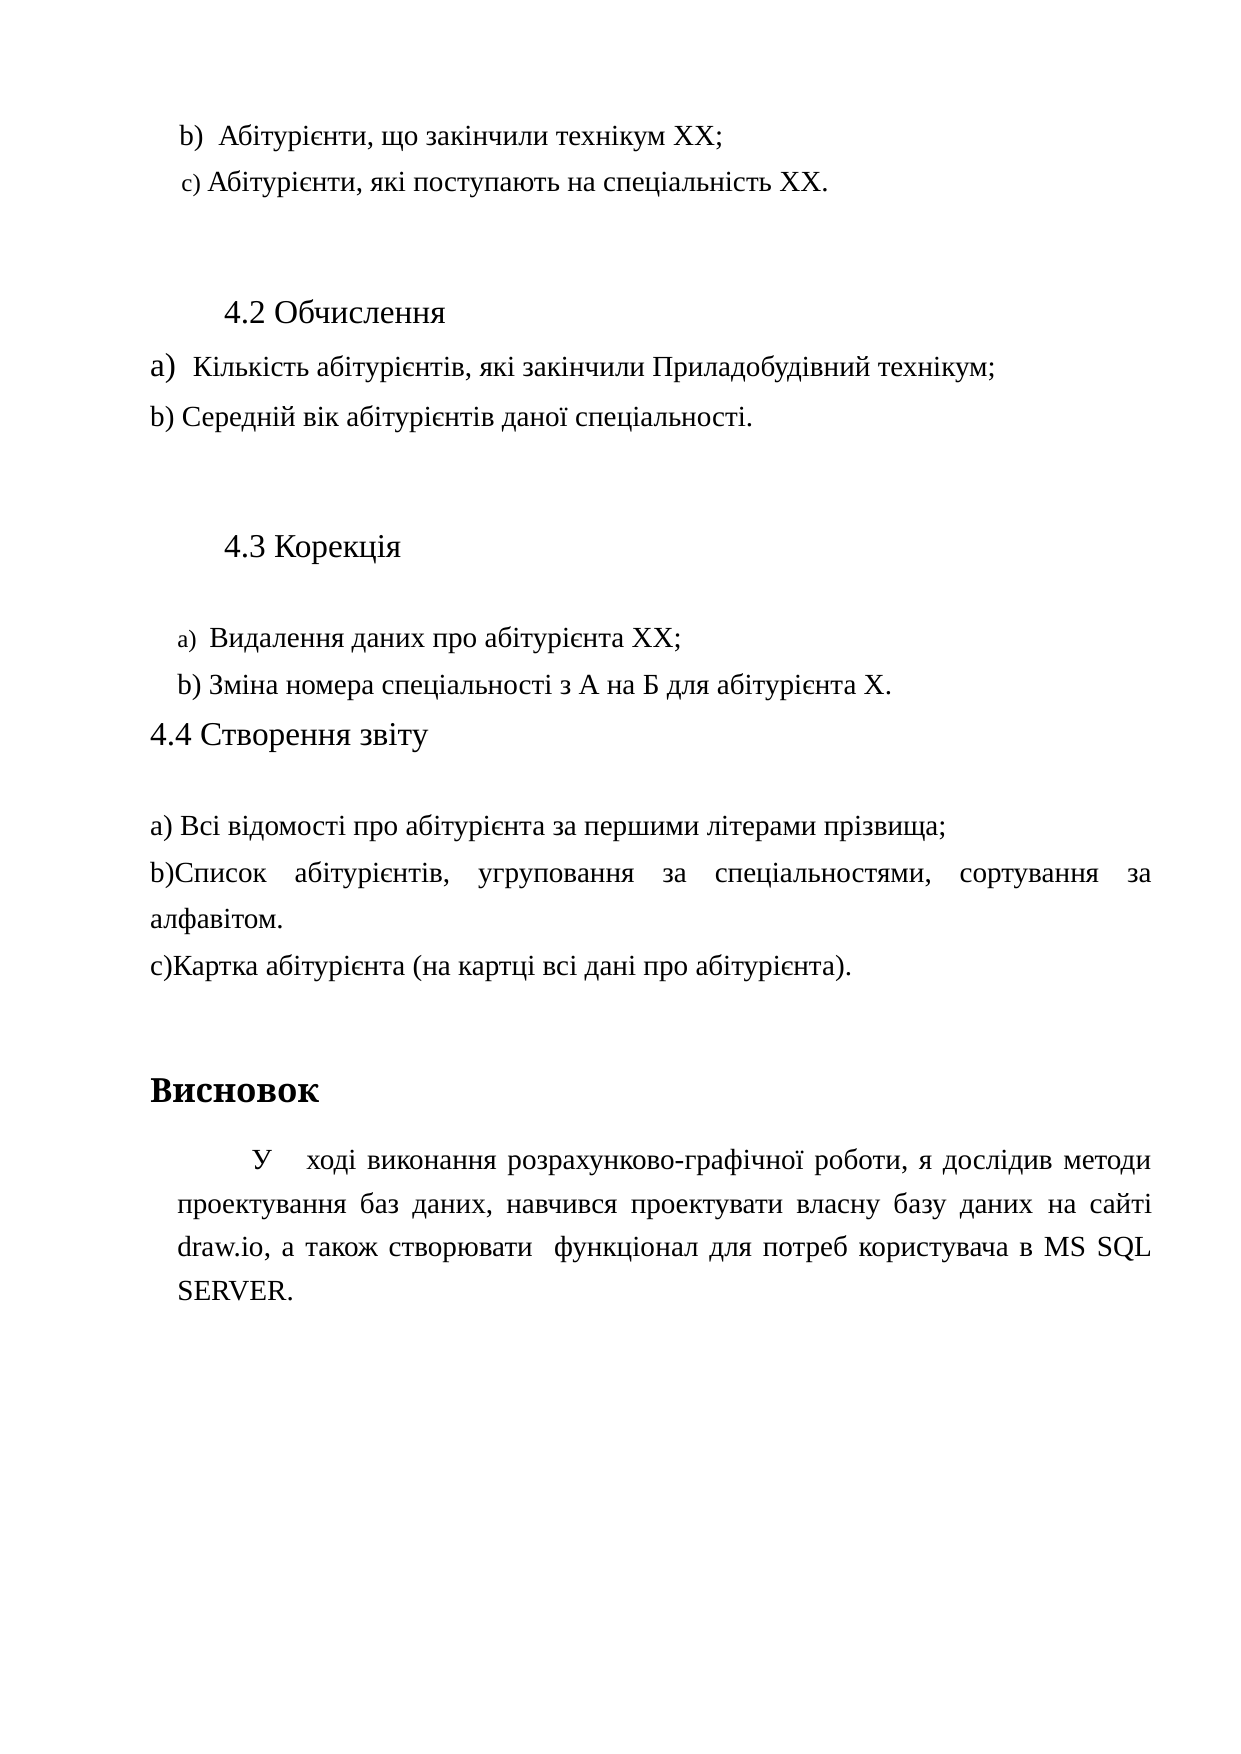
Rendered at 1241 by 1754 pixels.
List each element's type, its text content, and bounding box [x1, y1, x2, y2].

text b) Зміна номера спеціальності з А на Б для абітурієнта Х. [177, 667, 1152, 701]
text b) Абітурієнти, що закінчили технікум ХХ; [150, 118, 1152, 151]
text b) Середній вік абітурієнтів даної спеціальності. [150, 399, 1152, 433]
text c)Картка абітурієнта (на картці всі дані про абітурієнта). [150, 948, 1152, 982]
text 4.4 Створення звіту [150, 714, 1152, 752]
text a) Кількість абітурієнтів, які закінчили Приладобудівний технікум; [150, 346, 1152, 384]
text 4.2 Обчислення [150, 292, 1152, 330]
text a) Всі відомості про абітурієнта за першими літерами прізвища; [150, 808, 1152, 841]
text Висновок [150, 1072, 1152, 1110]
text 4.3 Корекція [150, 526, 1152, 565]
list ході виконання розрахунково-графічної роботи, я дослідив методи проектування баз даних, навчився проектувати власну базу даних на сайті draw.io, а також створювати функціонал для потреб користувача в MS SQL SERVER. [177, 1142, 1152, 1307]
text а) Видалення даних про абітурієнта ХХ; [177, 620, 1152, 654]
text с) Абітурієнти, які поступають на спеціальність ХХ. [150, 164, 1152, 198]
text b)Список абітурієнтів, угруповання за спеціальностями, сортування за алфавітом. [150, 855, 1152, 935]
